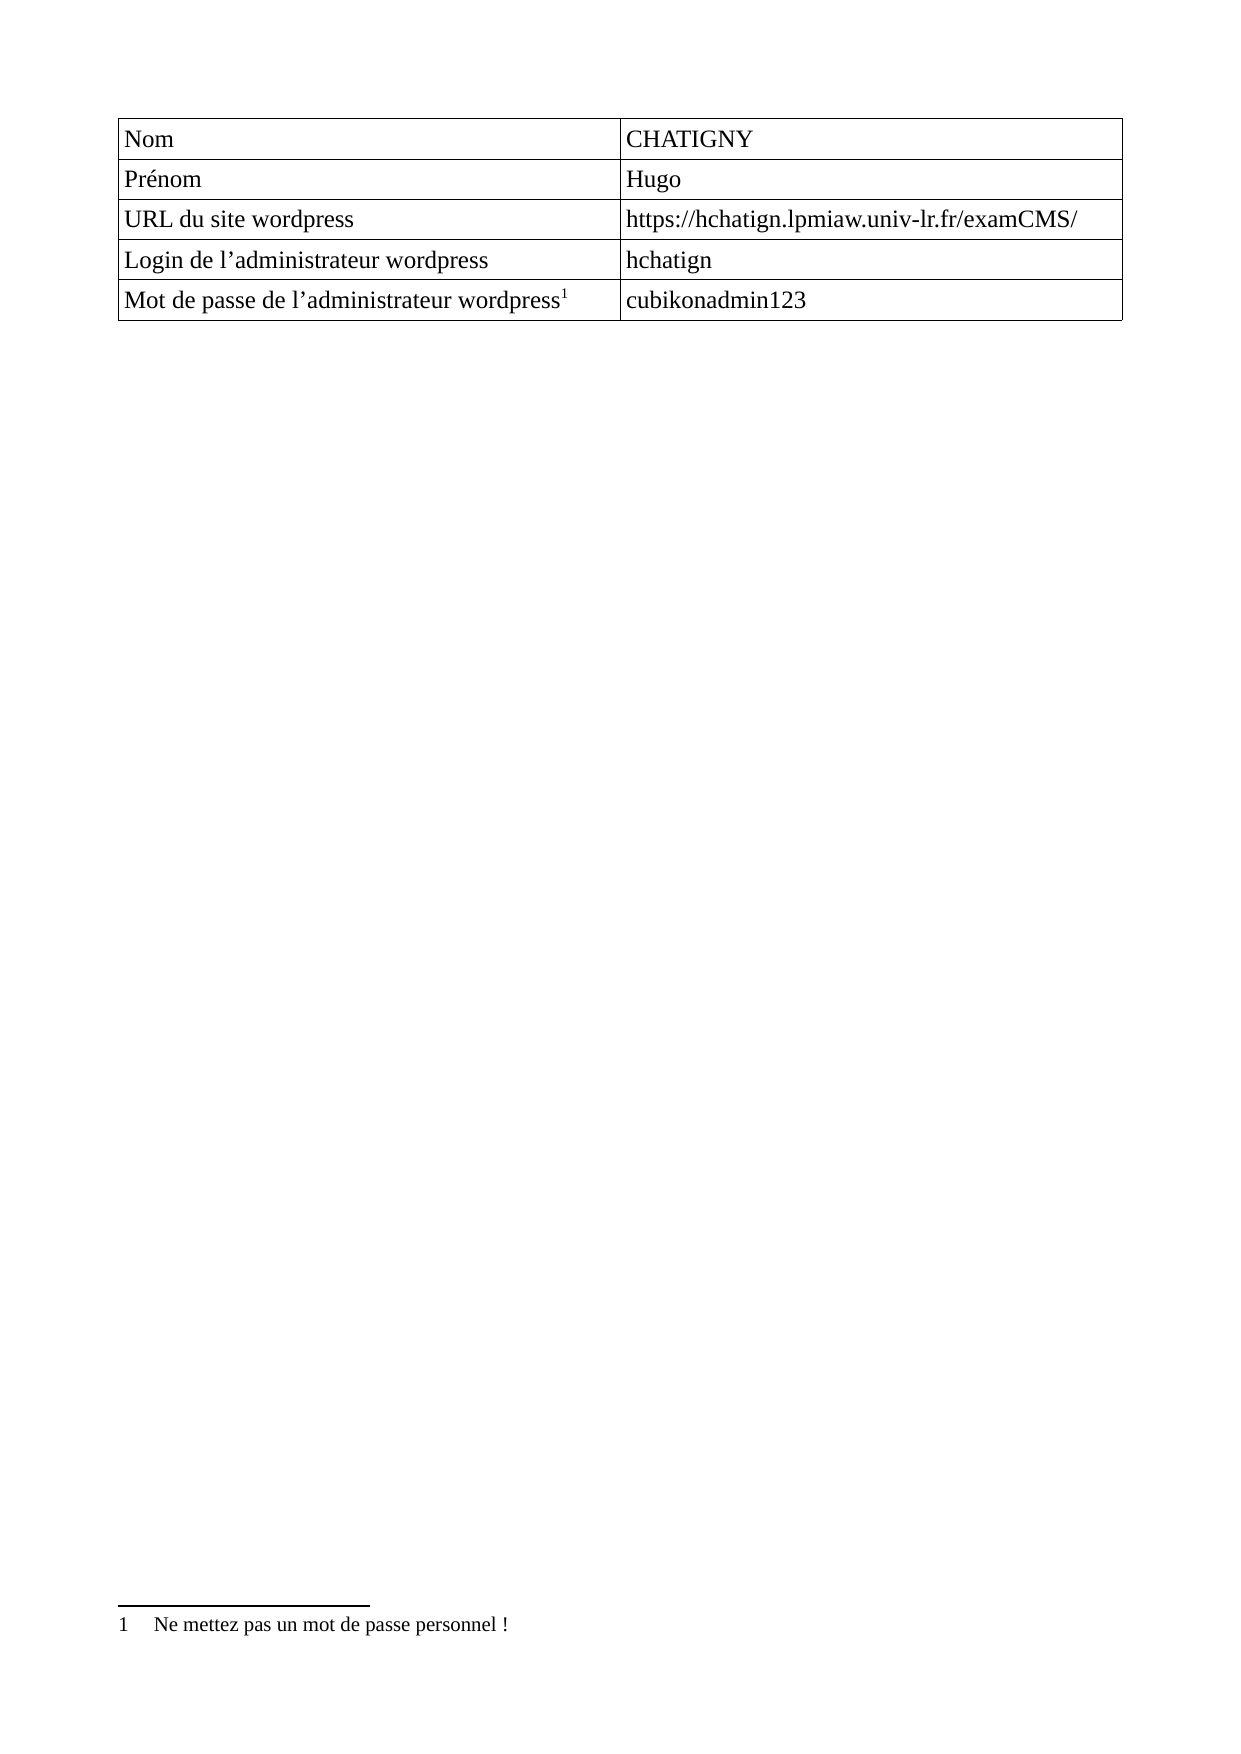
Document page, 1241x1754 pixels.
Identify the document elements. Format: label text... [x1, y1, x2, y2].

table_cell cubikonadmin123 [621, 280, 1122, 320]
table_header CHATIGNY [621, 119, 1122, 158]
table_cell Login de l’administrateur wordpress [119, 240, 620, 279]
table_cell https://hchatign.lpmiaw.univ-lr.fr/examCMS/ [621, 200, 1122, 239]
table_cell hchatign [621, 240, 1122, 279]
table_cell URL du site wordpress [119, 200, 620, 239]
table_cell Mot de passe de l’administrateur wordpress [119, 280, 620, 320]
table_cell Prénom [119, 160, 620, 199]
table_cell Hugo [621, 160, 1122, 199]
table_header Nom [119, 119, 620, 158]
